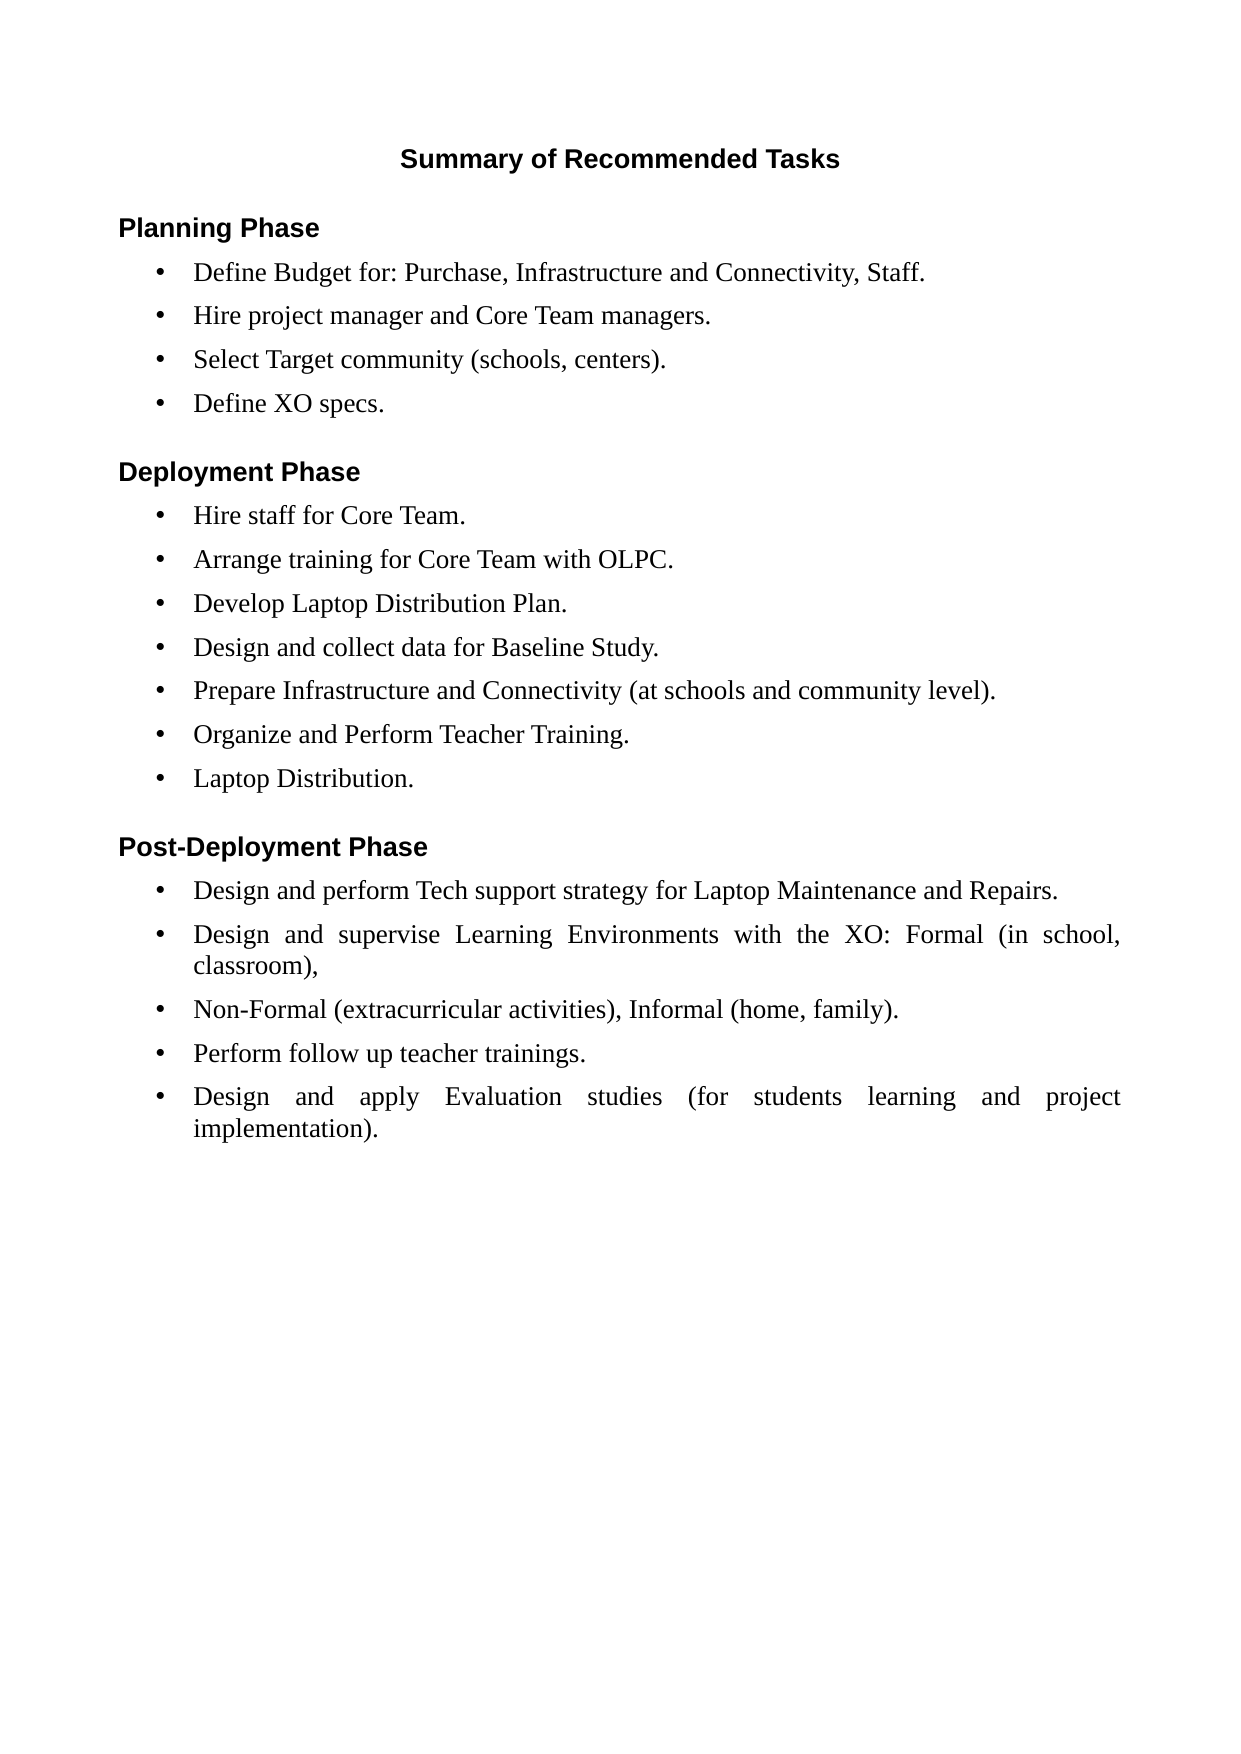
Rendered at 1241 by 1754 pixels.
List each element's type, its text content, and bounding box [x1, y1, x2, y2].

list Select Target community (schools, centers). [156, 343, 1122, 374]
subtitle Deployment Phase [118, 456, 1122, 487]
list Prepare Infrastructure and Connectivity (at schools and community level). [156, 674, 1122, 706]
list Organize and Perform Teacher Training. [156, 718, 1122, 749]
list Non-Formal (extracurricular activities), Informal (home, family). [156, 993, 1122, 1024]
list Design and apply Evaluation studies (for students learning and project implementation). [156, 1081, 1122, 1143]
list Perform follow up teacher trainings. [156, 1037, 1122, 1068]
subtitle Planning Phase [118, 212, 1122, 243]
list Laptop Distribution. [156, 762, 1122, 793]
list Hire project manager and Core Team managers. [156, 299, 1122, 331]
subtitle Post-Deployment Phase [118, 831, 1122, 862]
list Define XO specs. [156, 387, 1122, 418]
list Hire staff for Core Team. [156, 499, 1122, 531]
list Design and perform Tech support strategy for Laptop Maintenance and Repairs. [156, 874, 1122, 906]
list Arrange training for Core Team with OLPC. [156, 543, 1122, 574]
list Develop Laptop Distribution Plan. [156, 587, 1122, 618]
list Define Budget for: Purchase, Infrastructure and Connectivity, Staff. [156, 256, 1122, 287]
title Summary of Recommended Tasks [118, 143, 1122, 174]
list Design and collect data for Baseline Study. [156, 631, 1122, 662]
list Design and supervise Learning Environments with the XO: Formal (in school, classroom), [156, 918, 1122, 981]
